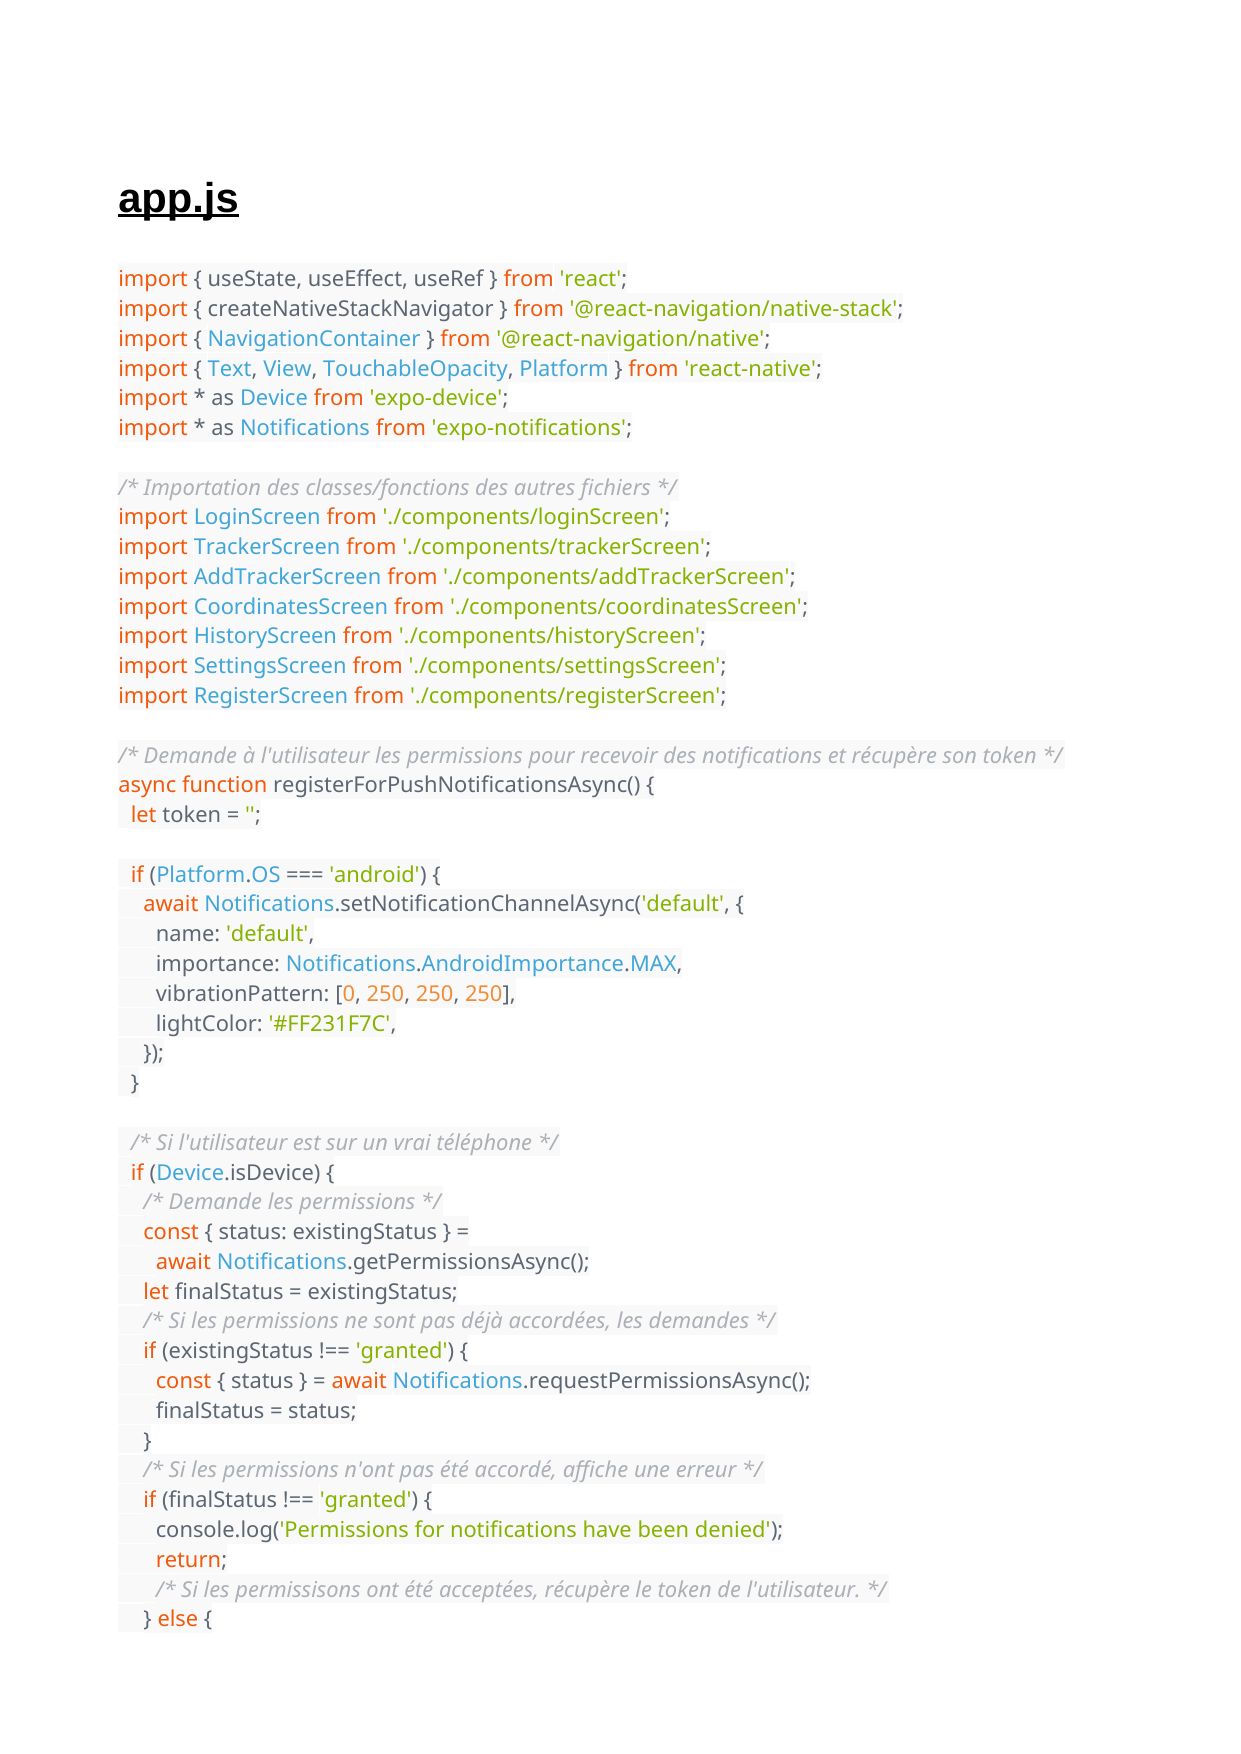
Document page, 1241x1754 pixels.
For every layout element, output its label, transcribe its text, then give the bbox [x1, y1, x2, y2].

text return; [118, 1544, 1122, 1573]
text /* Demande les permissions */ [118, 1186, 1122, 1216]
text let finalStatus = existingStatus; [118, 1276, 1122, 1305]
text await Notifications.getPermissionsAsync(); [118, 1246, 1122, 1276]
text /* Si l'utilisateur est sur un vrai téléphone */ [118, 1127, 1122, 1156]
text import LoginScreen from './components/loginScreen'; [118, 501, 1122, 531]
text } else { [118, 1603, 1122, 1633]
text finalStatus = status; [118, 1395, 1122, 1424]
text importance: Notifications.AndroidImportance.MAX, [118, 948, 1122, 978]
text }); [118, 1037, 1122, 1067]
text name: 'default', [118, 918, 1122, 948]
text } [118, 1067, 1122, 1097]
text import TrackerScreen from './components/trackerScreen'; [118, 531, 1122, 561]
text } [118, 1424, 1122, 1454]
text if (Platform.OS === 'android') { [118, 859, 1122, 888]
text console.log('Permissions for notifications have been denied'); [118, 1514, 1122, 1544]
text async function registerForPushNotificationsAsync() { [118, 769, 1122, 799]
text import HistoryScreen from './components/historyScreen'; [118, 621, 1122, 650]
text if (Device.isDevice) { [118, 1156, 1122, 1186]
text import { useState, useEffect, useRef } from 'react'; [118, 263, 1122, 293]
text let token = ''; [118, 799, 1122, 829]
text import RegisterScreen from './components/registerScreen'; [118, 680, 1122, 710]
text /* Demande à l'utilisateur les permissions pour recevoir des notifications et récupère son token */ [118, 739, 1122, 769]
text import SettingsScreen from './components/settingsScreen'; [118, 650, 1122, 680]
text /* Si les permissions ne sont pas déjà accordées, les demandes */ [118, 1305, 1122, 1335]
text const { status: existingStatus } = [118, 1216, 1122, 1246]
text if (existingStatus !== 'granted') { [118, 1335, 1122, 1365]
text lightColor: '#FF231F7C', [118, 1008, 1122, 1037]
text import { NavigationContainer } from '@react-navigation/native'; [118, 323, 1122, 352]
text /* Si les permissions n'ont pas été accordé, affiche une erreur */ [118, 1454, 1122, 1484]
text import { Text, View, TouchableOpacity, Platform } from 'react-native'; [118, 352, 1122, 382]
text import * as Device from 'expo-device'; [118, 382, 1122, 412]
text vibrationPattern: [0, 250, 250, 250], [118, 978, 1122, 1008]
text import CoordinatesScreen from './components/coordinatesScreen'; [118, 591, 1122, 621]
text /* Si les permissisons ont été acceptées, récupère le token de l'utilisateur. */ [118, 1573, 1122, 1603]
text const { status } = await Notifications.requestPermissionsAsync(); [118, 1365, 1122, 1395]
text /* Importation des classes/fonctions des autres fichiers */ [118, 472, 1122, 501]
subtitle app.js [118, 173, 1122, 221]
text import { createNativeStackNavigator } from '@react-navigation/native-stack'; [118, 293, 1122, 323]
text import AddTrackerScreen from './components/addTrackerScreen'; [118, 561, 1122, 591]
text import * as Notifications from 'expo-notifications'; [118, 412, 1122, 442]
text await Notifications.setNotificationChannelAsync('default', { [118, 888, 1122, 918]
text if (finalStatus !== 'granted') { [118, 1484, 1122, 1514]
